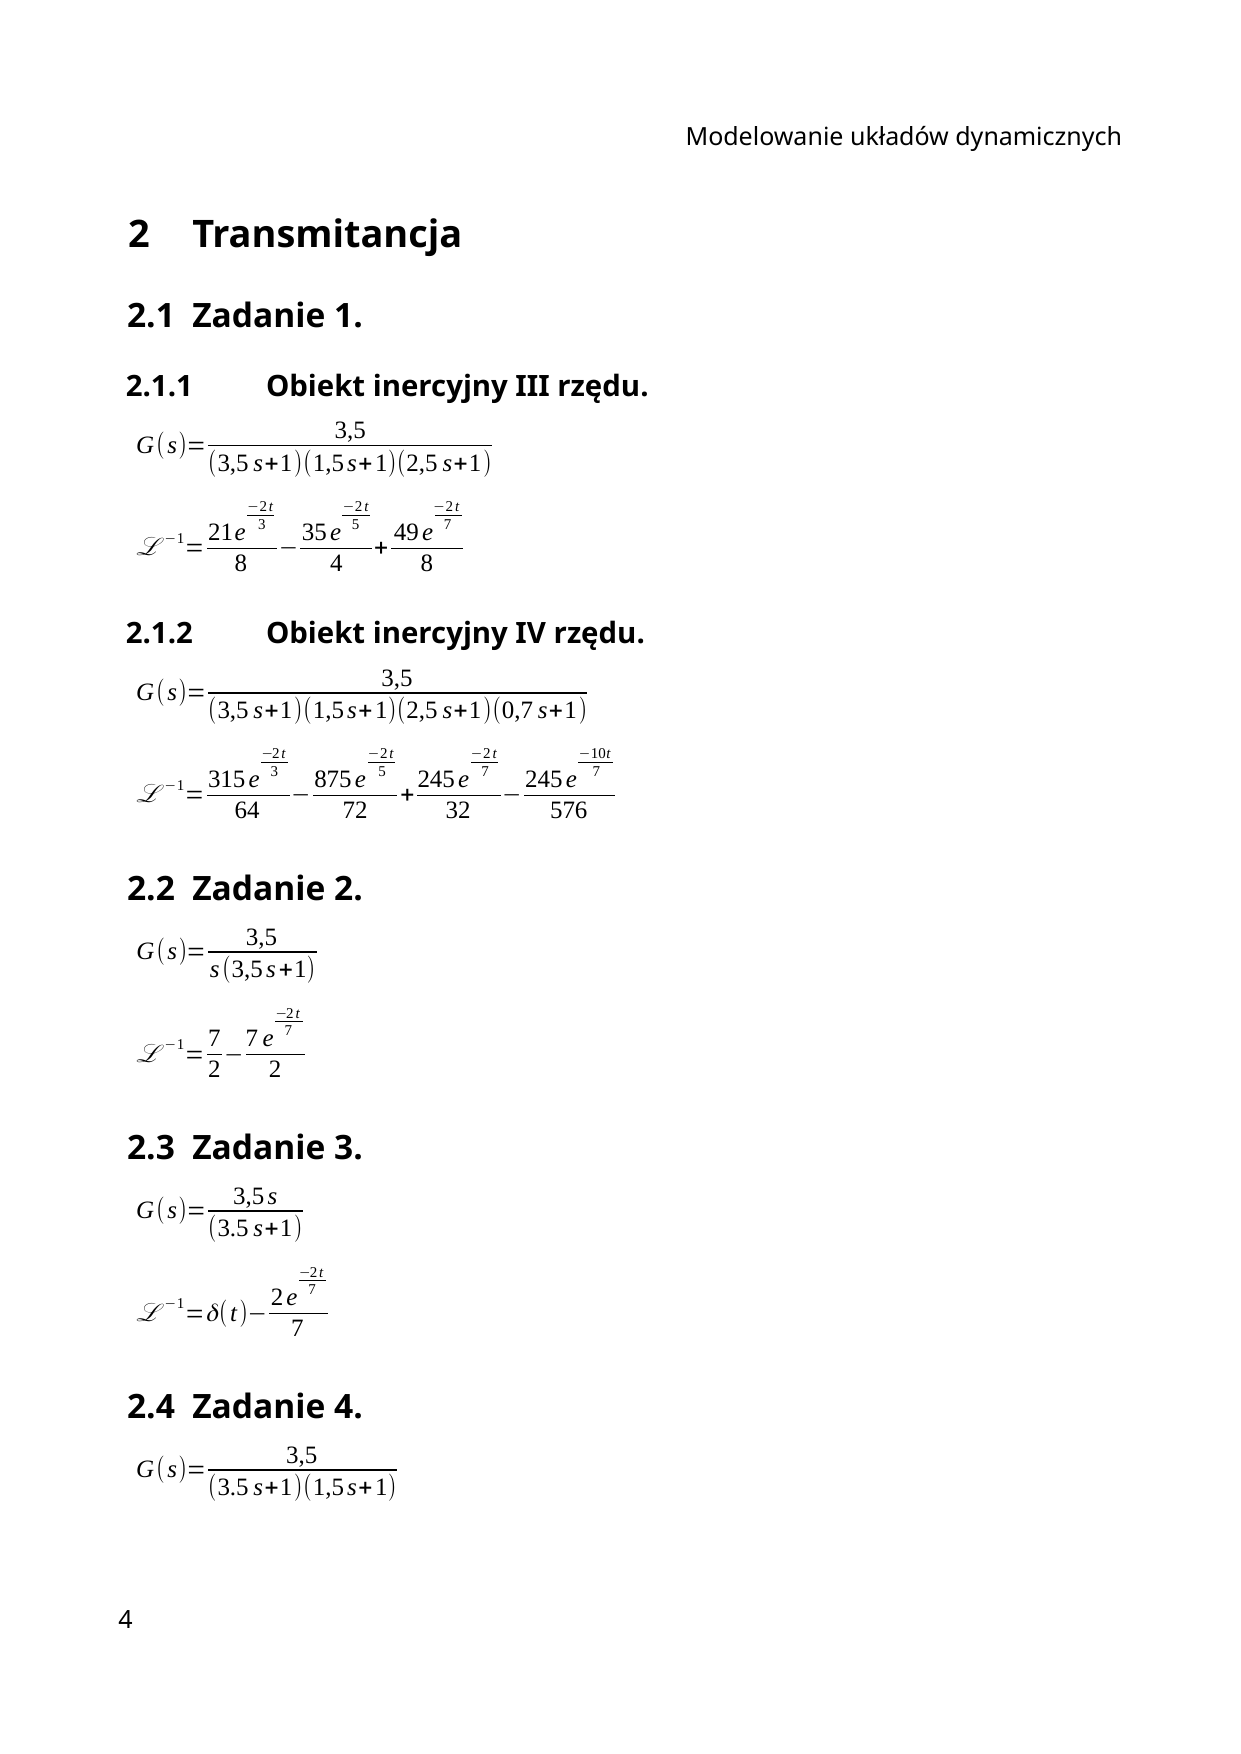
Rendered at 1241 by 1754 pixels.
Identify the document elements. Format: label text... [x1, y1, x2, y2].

subtitle Zadanie 3. [118, 1124, 1122, 1170]
subtitle Zadanie 1. [118, 292, 1122, 337]
subtitle Zadanie 4. [118, 1383, 1122, 1429]
subtitle Transmitancja [118, 207, 1122, 258]
subtitle Obiekt inercyjny III rzędu. [118, 364, 1122, 404]
subtitle Zadanie 2. [118, 865, 1122, 911]
subtitle Obiekt inercyjny IV rzędu. [118, 612, 1122, 652]
